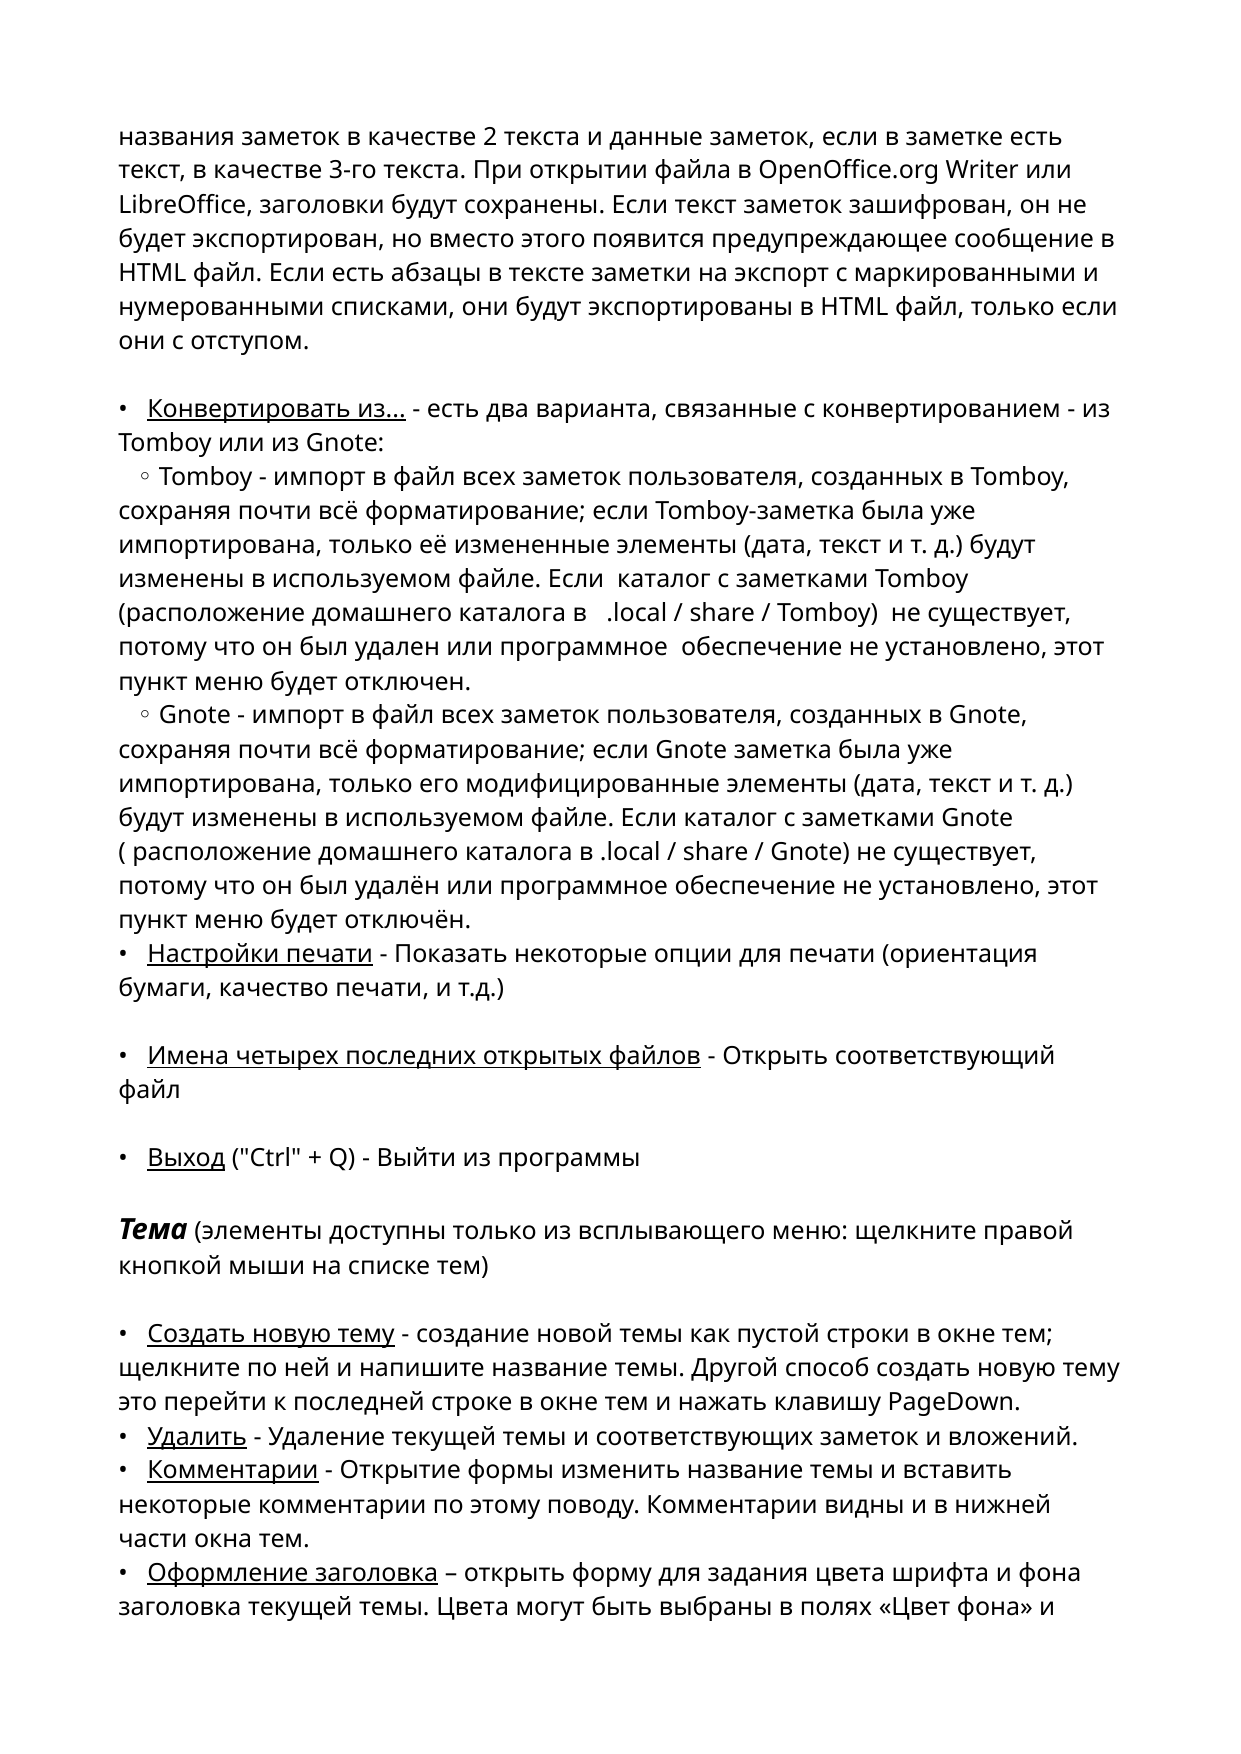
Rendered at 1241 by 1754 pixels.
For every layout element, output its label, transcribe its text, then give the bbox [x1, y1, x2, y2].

text ◦ Gnote - импорт в файл всех заметок пользователя, созданных в Gnote, сохраняя почти всё форматирование; если Gnote заметка была уже импортирована, только его модифицированные элементы (дата, текст и т. д.) будут изменены в используемом файле. Если каталог с заметками Gnote ( расположение домашнего каталога в .local / share / Gnote) не существует, потому что он был удалён или программное обеспечение не установлено, этот пункт меню будет отключён. [118, 697, 1122, 936]
text • Настройки печати - Показать некоторые опции для печати (ориентация бумаги, качество печати, и т.д.) [118, 936, 1122, 1004]
text • Конвертировать из... - есть два варианта, связанные с конвертированием - из Tomboy или из Gnote: [118, 391, 1122, 459]
text названия заметок в качестве 2 текста и данные заметок, если в заметке есть текст, в качестве 3-го текста. При открытии файла в OpenOffice.org Writer или LibreOffice, заголовки будут сохранены. Если текст заметок зашифрован, он не будет экспортирован, но вместо этого появится предупреждающее сообщение в HTML файл. Если есть абзацы в тексте заметки на экспорт с маркированными и нумерованными списками, они будут экспортированы в HTML файл, только если они с отступом. [118, 118, 1122, 357]
text ◦ Tomboy - импорт в файл всех заметок пользователя, созданных в Tomboy, сохраняя почти всё форматирование; если Tomboy-заметка была уже импортирована, только её измененные элементы (дата, текст и т. д.) будут изменены в используемом файле. Если каталог с заметками Tomboy (расположение домашнего каталога в .local / share / Tomboy) не существует, потому что он был удален или программное обеспечение не установлено, этот пункт меню будет отключен. [118, 459, 1122, 697]
text • Комментарии - Открытие формы изменить название темы и вставить некоторые комментарии по этому поводу. Комментарии видны и в нижней части окна тем. [118, 1452, 1122, 1554]
text • Оформление заголовка – открыть форму для задания цвета шрифта и фона заголовка текущей темы. Цвета могут быть выбраны в полях «Цвет фона» и [118, 1554, 1122, 1622]
text Тема (элементы доступны только из всплывающего меню: щелкните правой кнопкой мыши на списке тем) [118, 1208, 1122, 1282]
text • Удалить - Удаление текущей темы и соответствующих заметок и вложений. [118, 1418, 1122, 1452]
text • Выход ("Ctrl" + Q) - Выйти из программы [118, 1140, 1122, 1174]
text • Создать новую тему - создание новой темы как пустой строки в окне тем; щелкните по ней и напишите название темы. Другой способ создать новую тему это перейти к последней строке в окне тем и нажать клавишу PageDown. [118, 1316, 1122, 1418]
text • Имена четырех последних открытых файлов - Открыть соответствующий файл [118, 1038, 1122, 1106]
